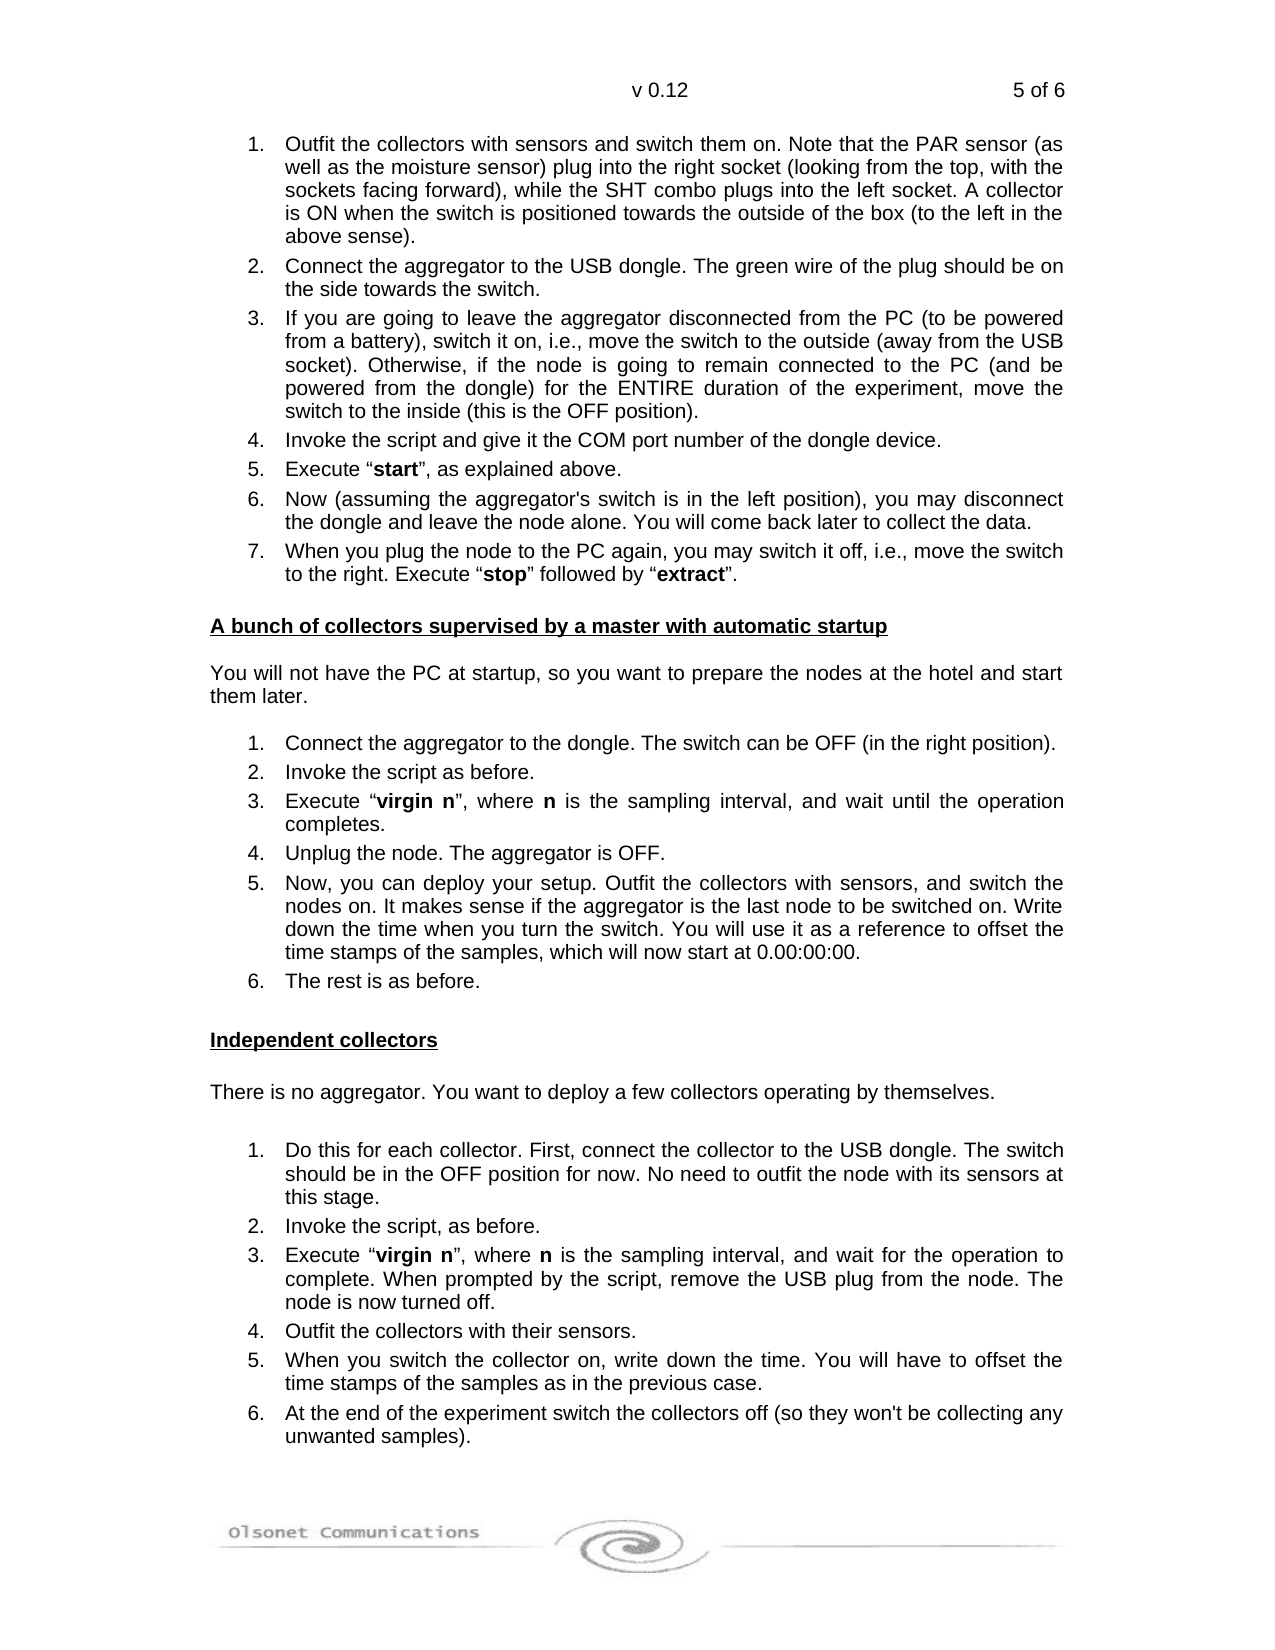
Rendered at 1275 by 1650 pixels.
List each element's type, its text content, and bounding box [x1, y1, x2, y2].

text Independent collectors [210, 1028, 1065, 1052]
list Execute “virgin n”, where n is the sampling interval, and wait until the operation completes. [247, 789, 1065, 836]
list Unplug the node. The aggregator is OFF. [247, 842, 1065, 865]
list Execute “start”, as explained above. [247, 458, 1065, 481]
list Invoke the script and give it the COM port number of the dongle device. [247, 429, 1065, 452]
list Invoke the script as before. [247, 760, 1065, 784]
list Connect the aggregator to the dongle. The switch can be OFF (in the right position). [247, 731, 1065, 754]
text You will not have the PC at startup, so you want to prepare the nodes at the hotel and start them later. [210, 662, 1065, 708]
list The rest is as before. [247, 970, 1065, 993]
list At the end of the experiment switch the collectors off (so they won't be collecting any unwanted samples). [247, 1401, 1065, 1447]
list Outfit the collectors with their sensors. [247, 1319, 1065, 1343]
list If you are going to leave the aggregator disconnected from the PC (to be powered from a battery), switch it on, i.e., move the switch to the outside (away from the USB socket). Otherwise, if the node is going to remain connected to the PC (and be powered from the dongle) for the ENTIRE duration of the experiment, move the switch to the inside (this is the OFF position). [247, 307, 1065, 423]
list Execute “virgin n”, where n is the sampling interval, and wait for the operation to complete. When prompted by the script, remove the USB plug from the node. The node is now turned off. [247, 1244, 1065, 1313]
picture [210, 1504, 1065, 1596]
text A bunch of collectors supervised by a master with automatic startup [210, 615, 1065, 638]
list When you plug the node to the PC again, you may switch it off, i.e., move the switch to the right. Execute “stop” followed by “extract”. [247, 539, 1065, 586]
list Invoke the script, as before. [247, 1215, 1065, 1238]
list Do this for each collector. First, connect the collector to the USB dongle. The switch should be in the OFF position for now. No need to outfit the node with its sensors at this stage. [247, 1139, 1065, 1209]
list Now (assuming the aggregator's switch is in the left position), you may disconnect the dongle and leave the node alone. You will come back later to collect the data. [247, 487, 1065, 533]
list When you switch the collector on, write down the time. You will have to offset the time stamps of the samples as in the previous case. [247, 1349, 1065, 1395]
list Outfit the collectors with sensors and switch them on. Note that the PAR sensor (as well as the moisture sensor) plug into the right socket (looking from the top, with the sockets facing forward), while the SHT combo plugs into the left socket. A collector is ON when the switch is positioned towards the outside of the box (to the left in the above sense). [247, 132, 1065, 248]
text There is no aggregator. You want to deploy a few collectors operating by themselves. [210, 1081, 1065, 1104]
list Connect the aggregator to the USB dongle. The green wire of the plug should be on the side towards the switch. [247, 254, 1065, 301]
list Now, you can deploy your setup. Outfit the collectors with sensors, and switch the nodes on. It makes sense if the aggregator is the last node to be switched on. Write down the time when you turn the switch. You will use it as a reference to offset the time stamps of the samples, which will now start at 0.00:00:00. [247, 871, 1065, 964]
